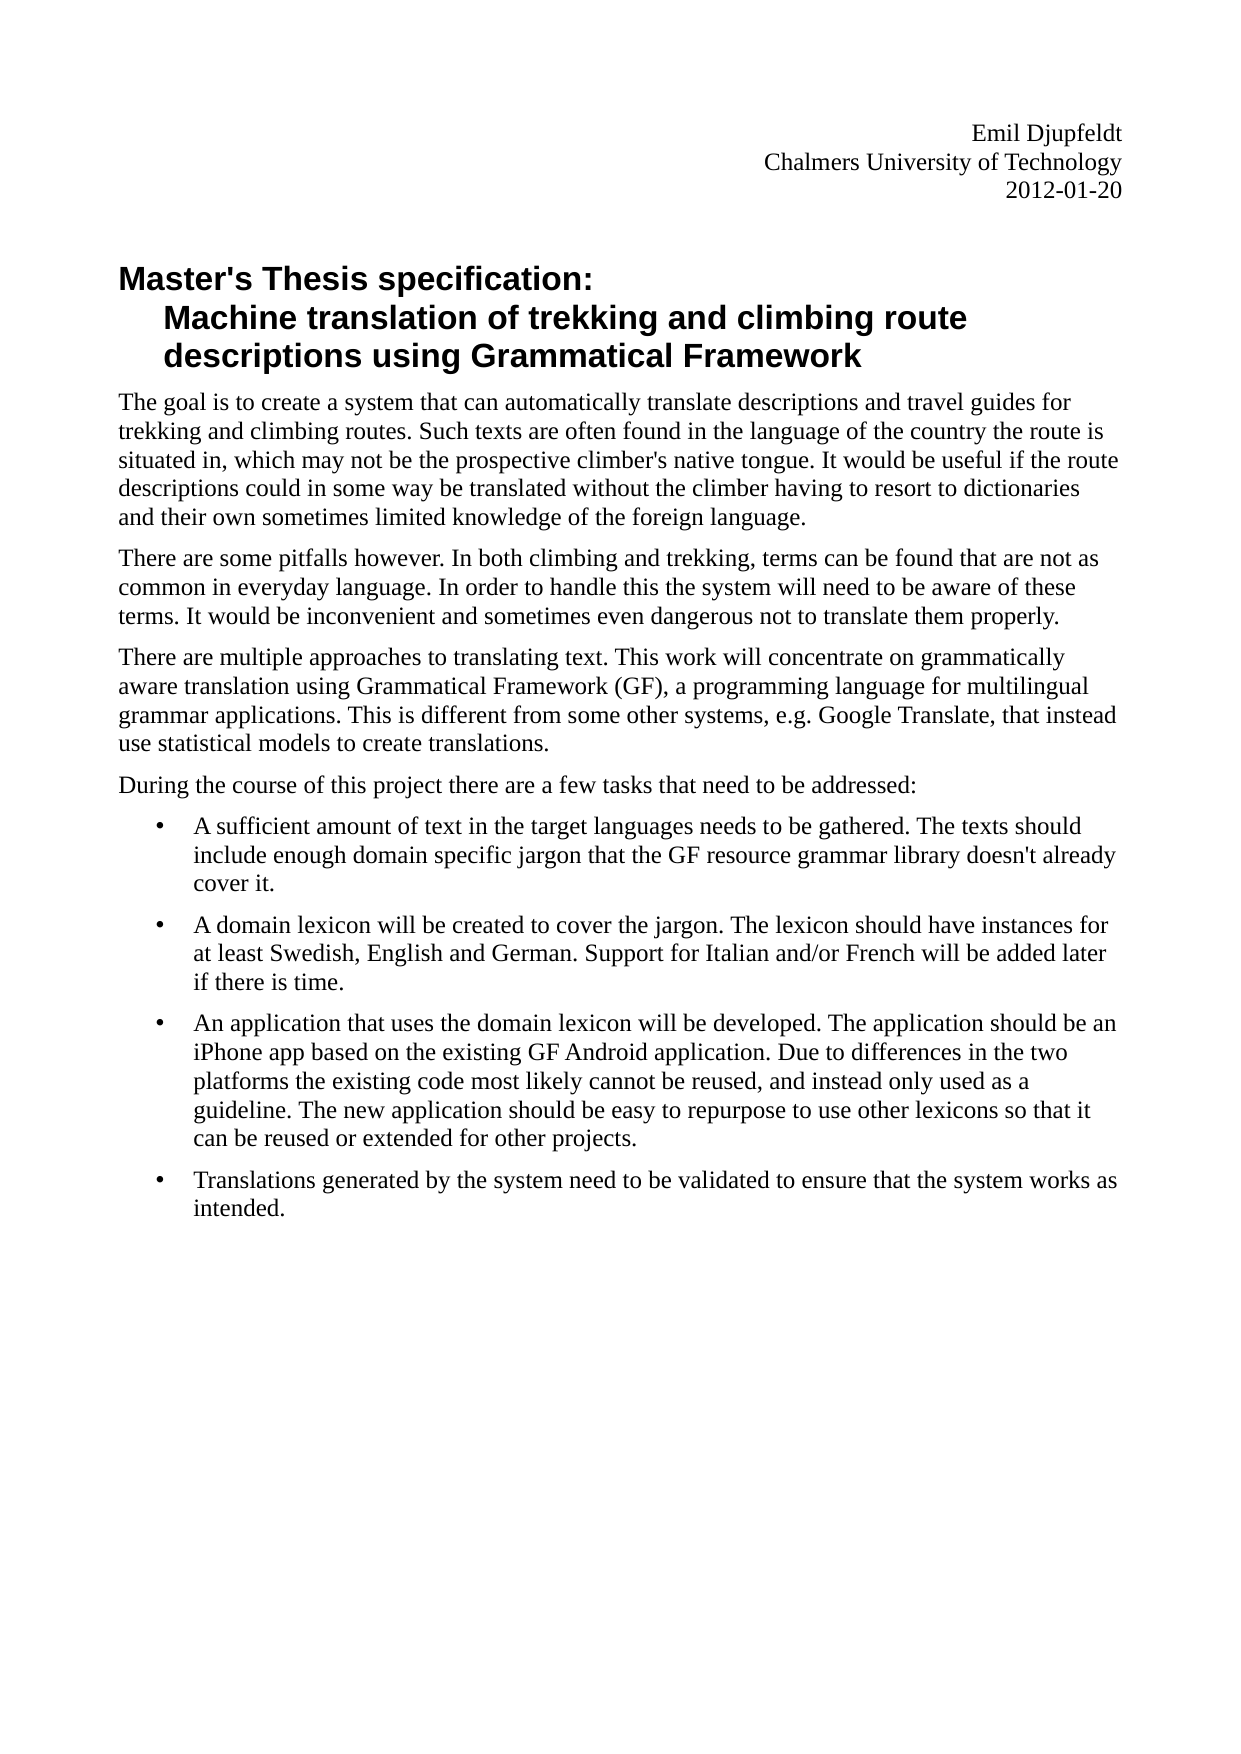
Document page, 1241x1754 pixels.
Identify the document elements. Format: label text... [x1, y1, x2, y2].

list Translations generated by the system need to be validated to ensure that the system works as intended. [156, 1165, 1122, 1222]
text There are multiple approaches to translating text. This work will concentrate on grammatically aware translation using Grammatical Framework (GF), a programming language for multilingual grammar applications. This is different from some other systems, e.g. Google Translate, that instead use statistical models to create translations. [118, 642, 1122, 757]
text There are some pitfalls however. In both climbing and trekking, terms can be found that are not as common in everyday language. In order to handle this the system will need to be aware of these terms. It would be inconvenient and sometimes even dangerous not to translate them properly. [118, 543, 1122, 630]
text During the course of this project there are a few tasks that need to be addressed: [118, 770, 1122, 798]
list An application that uses the domain lexicon will be developed. The application should be an iPhone app based on the existing GF Android application. Due to differences in the two platforms the existing code most likely cannot be reused, and instead only used as a guideline. The new application should be easy to repurpose to use other lexicons so that it can be reused or extended for other projects. [156, 1008, 1122, 1152]
list A domain lexicon will be created to cover the jargon. The lexicon should have instances for at least Swedish, English and German. Support for Italian and/or French will be added later if there is time. [156, 910, 1122, 996]
subtitle Master's Thesis specification: Machine translation of trekking and climbing route descriptions using Grammatical Framework [118, 259, 1122, 375]
list A sufficient amount of text in the target languages needs to be gathered. The texts should include enough domain specific jargon that the GF resource grammar library doesn't already cover it. [156, 811, 1122, 897]
text The goal is to create a system that can automatically translate descriptions and travel guides for trekking and climbing routes. Such texts are often found in the language of the country the route is situated in, which may not be the prospective climber's native tongue. It would be useful if the route descriptions could in some way be translated without the climber having to resort to dictionaries and their own sometimes limited knowledge of the foreign language. [118, 387, 1122, 531]
